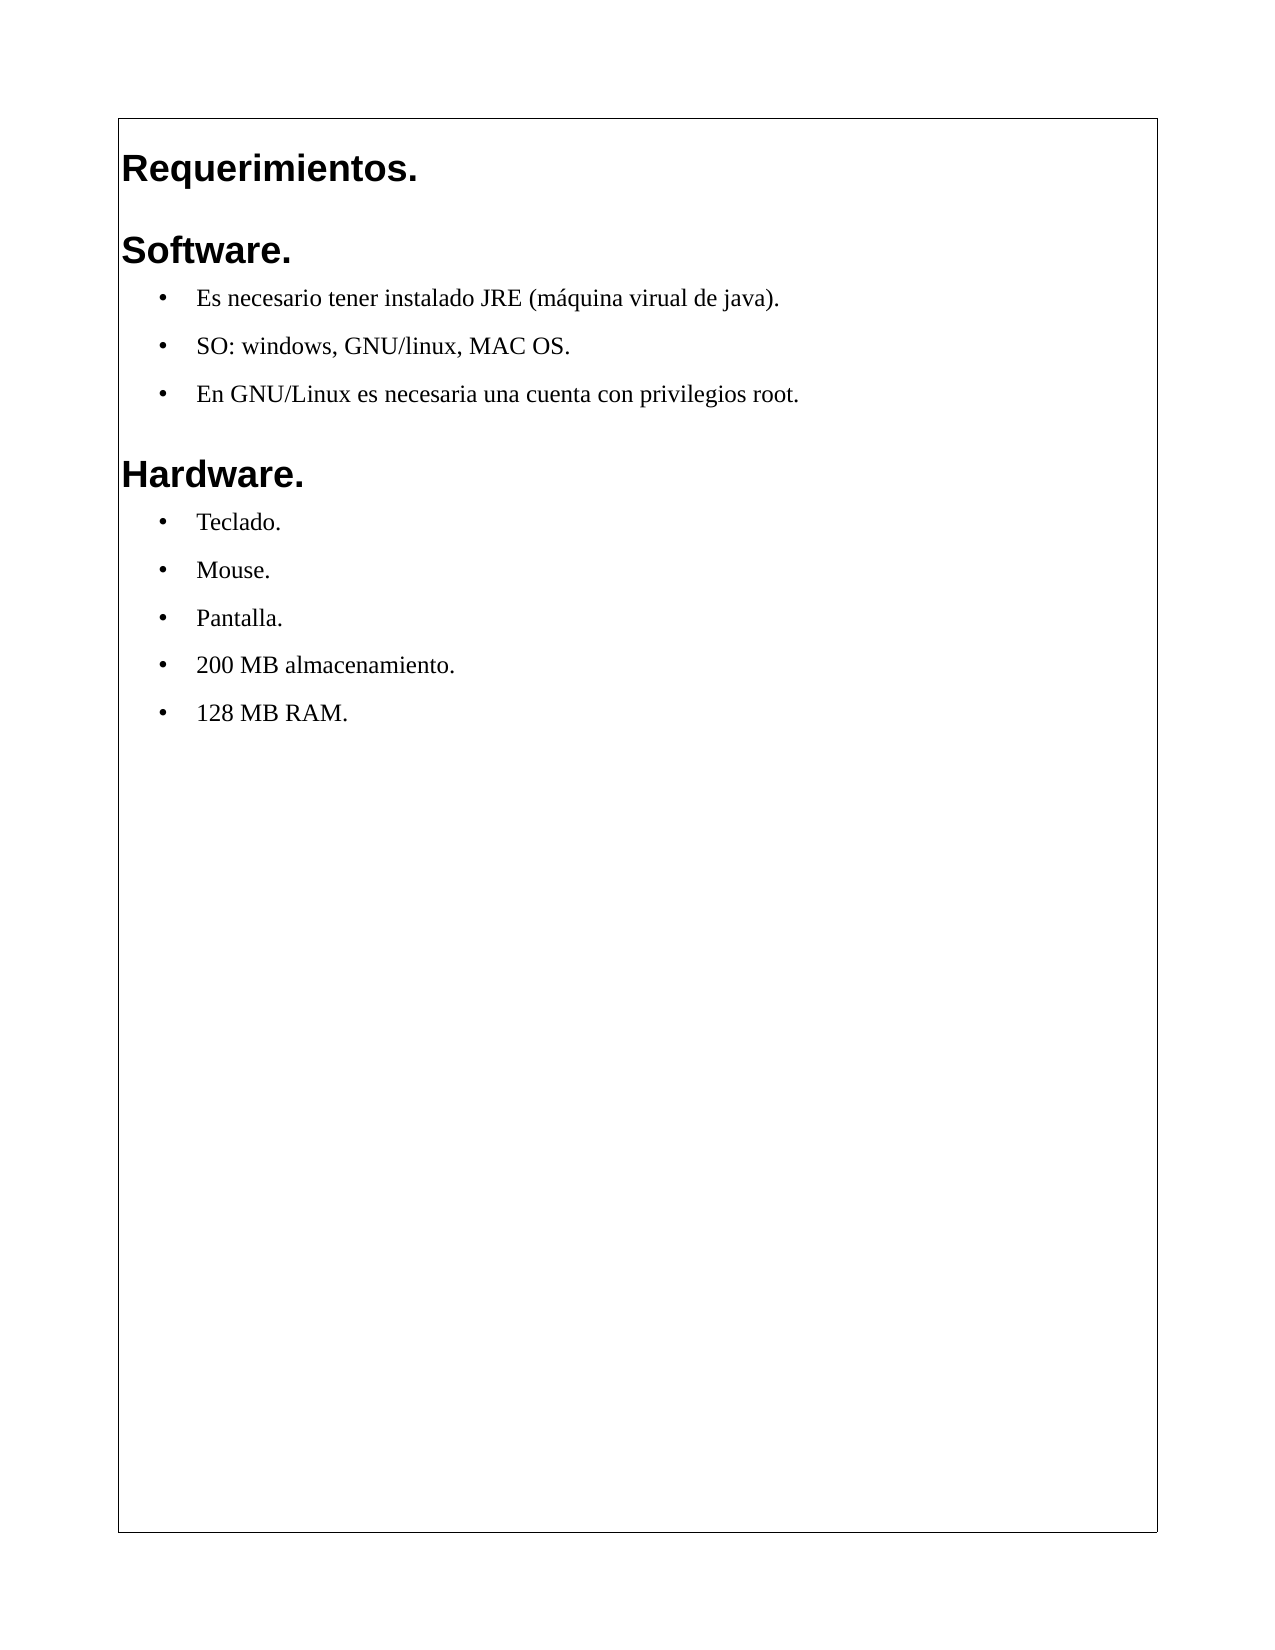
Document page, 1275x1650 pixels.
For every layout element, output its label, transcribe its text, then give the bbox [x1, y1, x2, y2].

list En GNU/Linux es necesaria una cuenta con privilegios root. [159, 379, 1154, 407]
list Pantalla. [159, 603, 1154, 631]
list 128 MB RAM. [159, 698, 1154, 727]
list Mouse. [159, 555, 1154, 584]
list Teclado. [159, 507, 1154, 536]
list 200 MB almacenamiento. [159, 650, 1154, 679]
subtitle Hardware. [121, 451, 1154, 495]
list SO: windows, GNU/linux, MAC OS. [159, 331, 1154, 360]
list Es necesario tener instalado JRE (máquina virual de java). [159, 283, 1154, 312]
subtitle Software. [121, 227, 1154, 271]
subtitle Requerimientos. [121, 146, 1154, 190]
